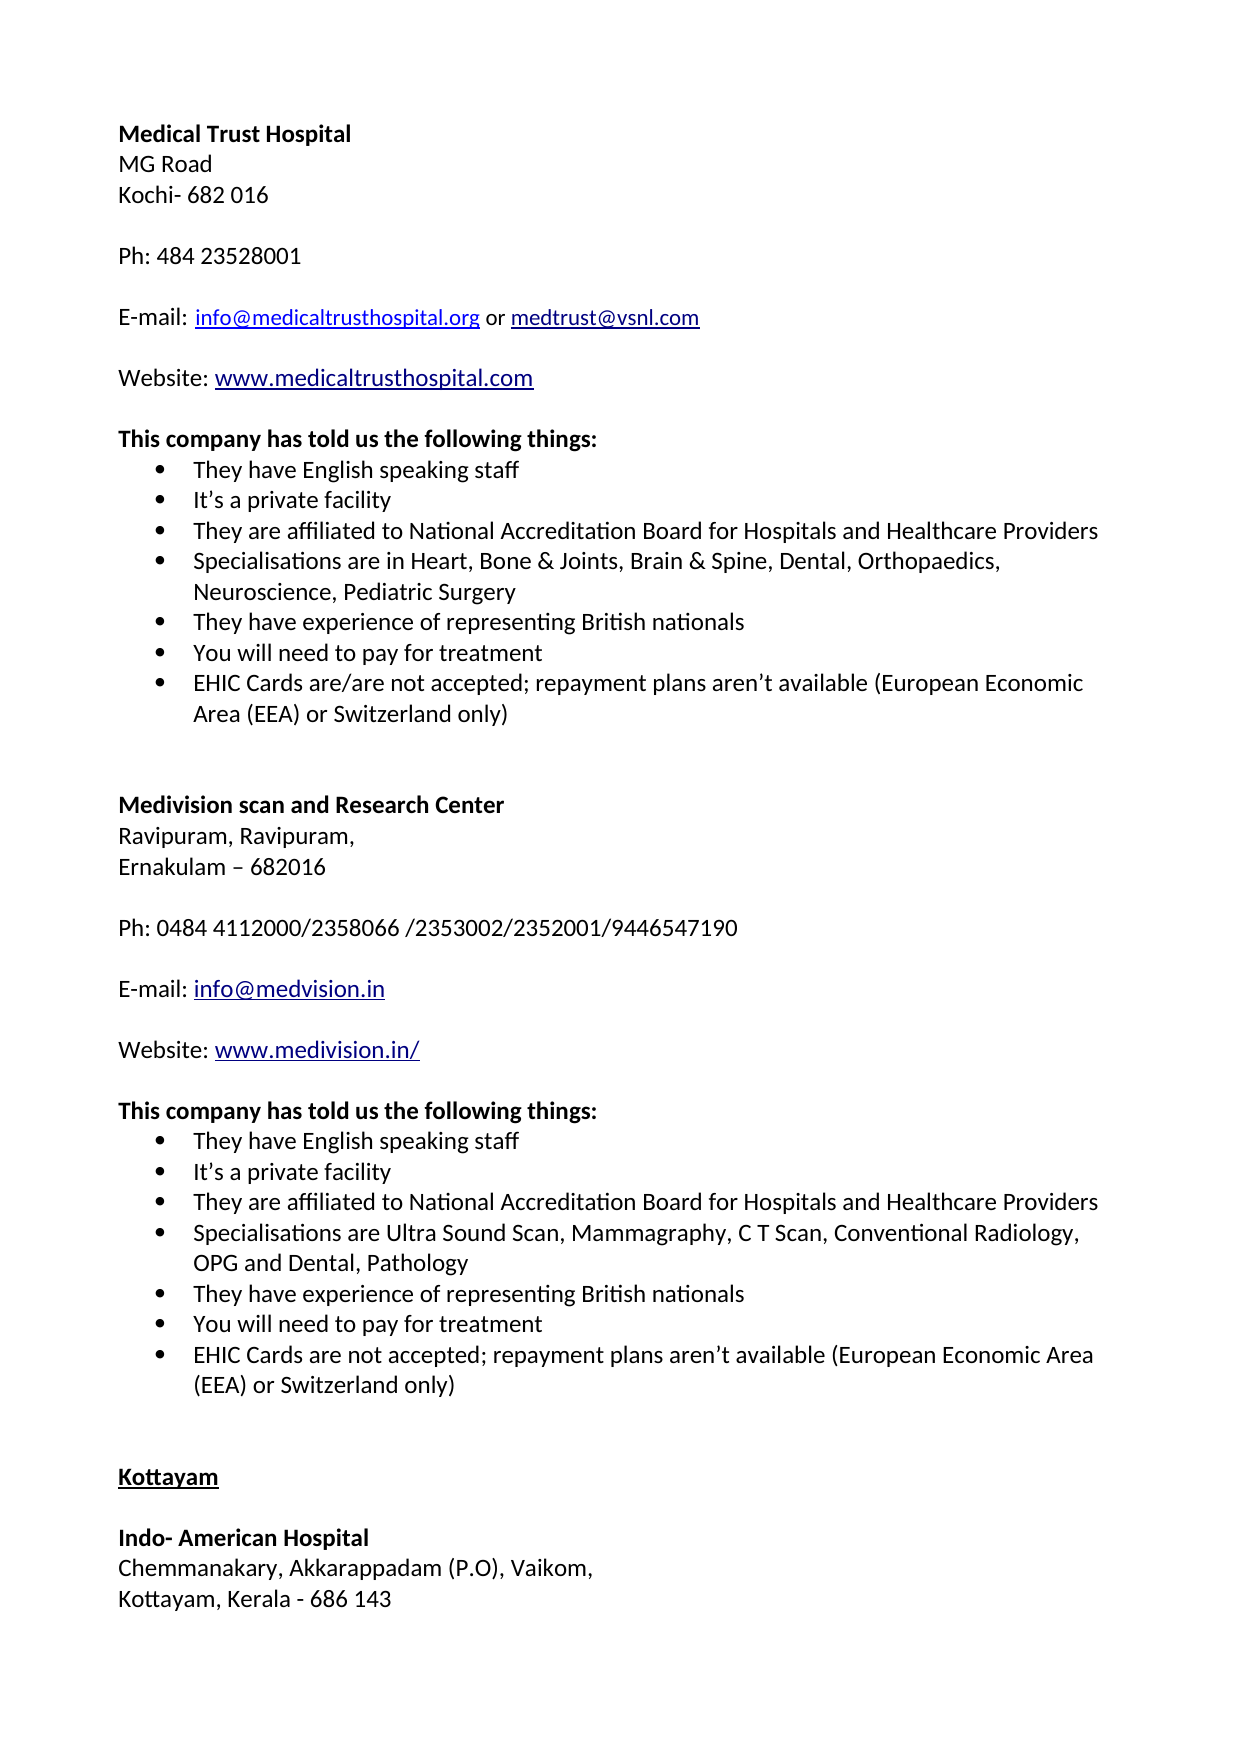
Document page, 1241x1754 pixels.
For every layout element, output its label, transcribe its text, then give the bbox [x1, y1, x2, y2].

text This company has told us the following things: [118, 423, 1122, 454]
text Kottayam [118, 1461, 1122, 1492]
list EHIC Cards are not accepted; repayment plans aren’t available (European Economic Area (EEA) or Switzerland only) [156, 1339, 1122, 1400]
list You will need to pay for treatment [156, 1308, 1122, 1339]
text Chemmanakary, Akkarappadam (P.O), Vaikom, [118, 1553, 1122, 1583]
text Medical Trust Hospital [118, 118, 1122, 149]
list EHIC Cards are/are not accepted; repayment plans aren’t available (European Economic Area (EEA) or Switzerland only) [156, 667, 1122, 728]
text Ravipuram, Ravipuram, [118, 820, 1122, 851]
list They have English speaking staff [156, 454, 1122, 484]
text Website: www.medicaltrusthospital.com [118, 362, 1122, 393]
list Specialisations are Ultra Sound Scan, Mammagraphy, C T Scan, Conventional Radiology, OPG and Dental, Pathology [156, 1217, 1122, 1278]
text Medivision scan and Research Center [118, 789, 1122, 820]
text MG Road [118, 149, 1122, 179]
text Ernakulam – 682016 [118, 851, 1122, 881]
list It’s a private facility [156, 1156, 1122, 1186]
text E-mail: info@medicaltrusthospital.org or medtrust@vsnl.com [118, 301, 1122, 332]
text Website: www.medivision.in/ [118, 1034, 1122, 1064]
text This company has told us the following things: [118, 1095, 1122, 1125]
text E-mail: info@medvision.in [118, 973, 1122, 1003]
list Specialisations are in Heart, Bone & Joints, Brain & Spine, Dental, Orthopaedics, Neuroscience, Pediatric Surgery [156, 545, 1122, 606]
text Ph: 0484 4112000/2358066 /2353002/2352001/9446547190 [118, 912, 1122, 942]
list It’s a private facility [156, 484, 1122, 515]
list They are affiliated to National Accreditation Board for Hospitals and Healthcare Providers [156, 515, 1122, 545]
text Kottayam, Kerala - 686 143 [118, 1583, 1122, 1614]
list You will need to pay for treatment [156, 637, 1122, 667]
text Kochi- 682 016 [118, 179, 1122, 210]
list They are affiliated to National Accreditation Board for Hospitals and Healthcare Providers [156, 1186, 1122, 1217]
list They have experience of representing British nationals [156, 1278, 1122, 1308]
list They have English speaking staff [156, 1125, 1122, 1156]
text Ph: 484 23528001 [118, 240, 1122, 271]
text Indo- American Hospital [118, 1522, 1122, 1553]
list They have experience of representing British nationals [156, 606, 1122, 637]
